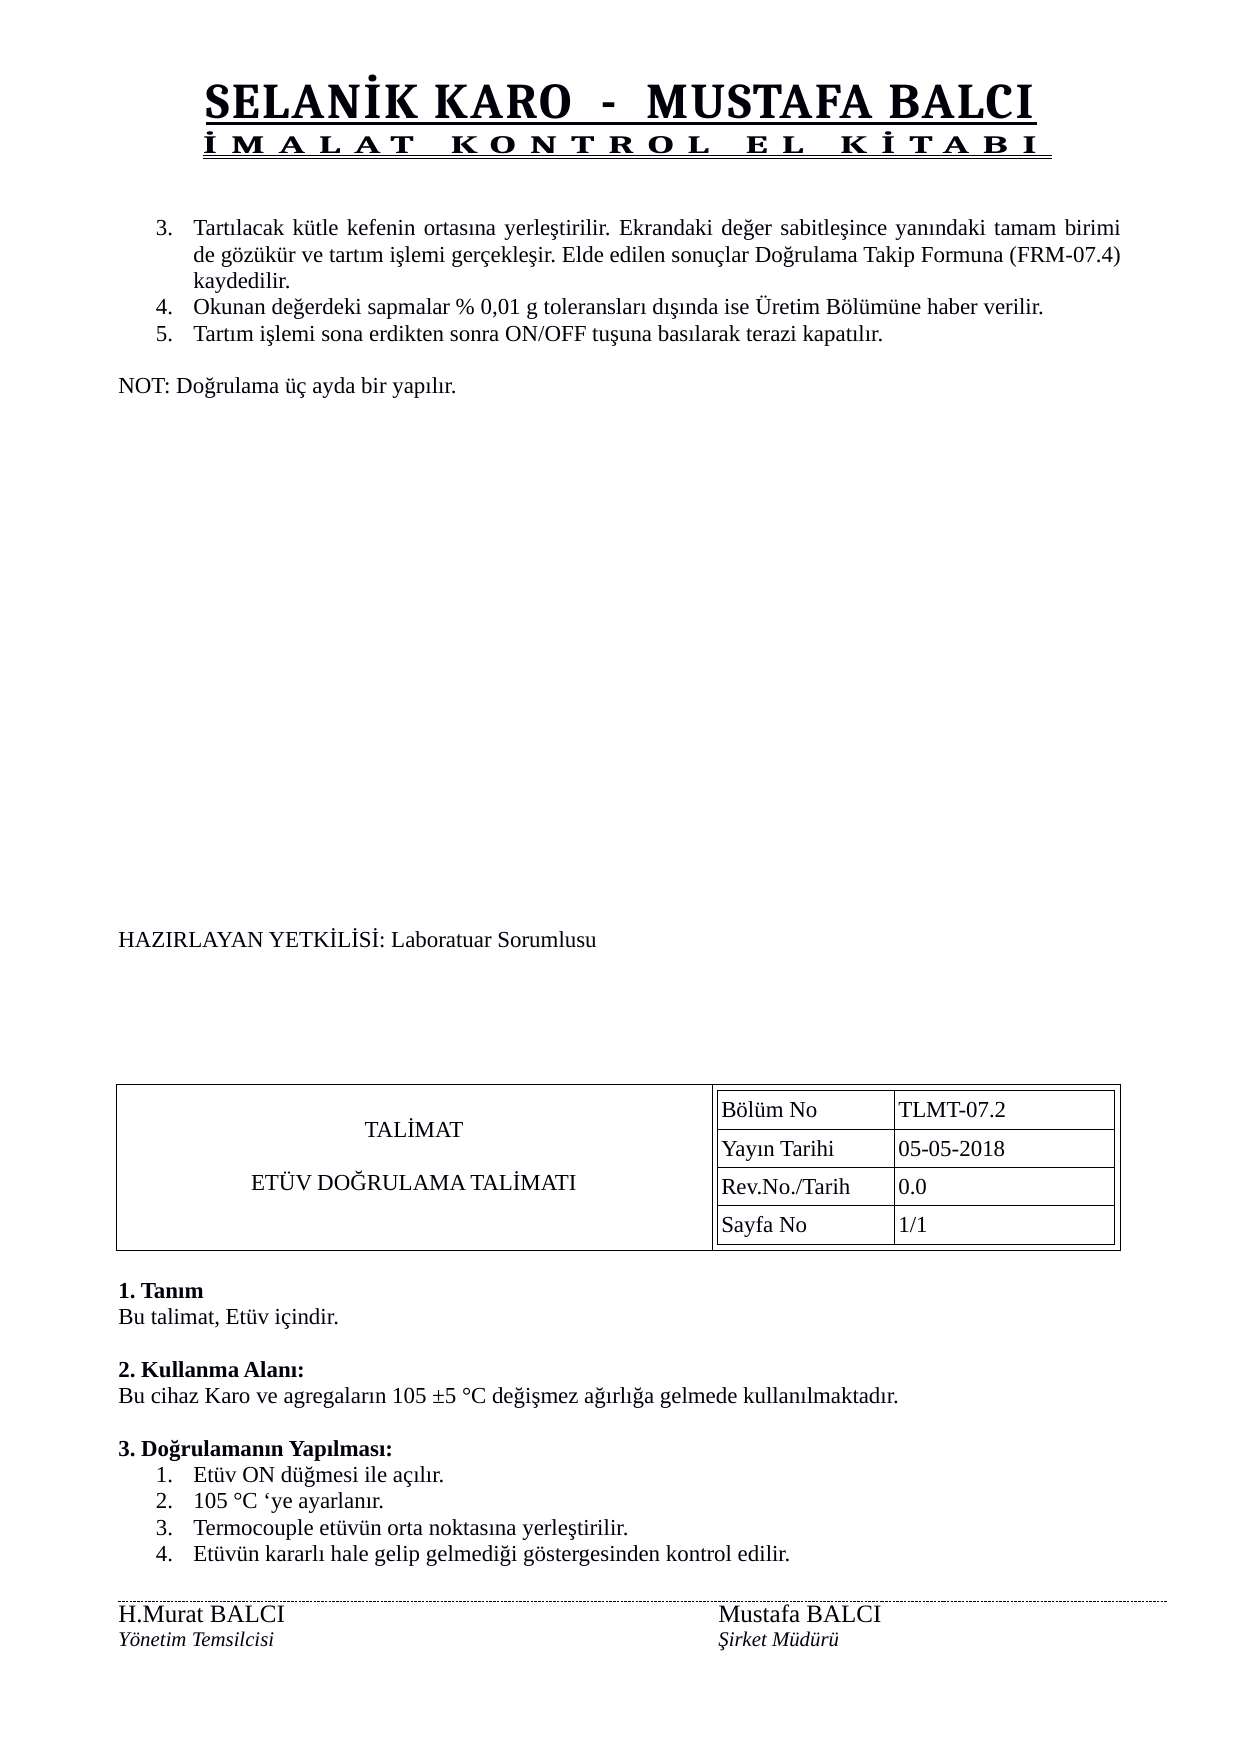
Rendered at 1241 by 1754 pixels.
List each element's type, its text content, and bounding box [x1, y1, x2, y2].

table_cell 1/1 [895, 1206, 1114, 1243]
table_cell Yayın Tarihi [718, 1130, 894, 1167]
text Bu talimat, Etüv içindir. [118, 1303, 1122, 1329]
text Bu cihaz Karo ve agregaların 105 ±5 °C değişmez ağırlığa gelmede kullanılmaktadır. [118, 1382, 1122, 1408]
table_cell Sayfa No [718, 1206, 894, 1243]
list 105 °C ‘ye ayarlanır. [156, 1488, 1122, 1514]
table_cell Rev.No./Tarih [718, 1168, 894, 1205]
list Etüv ON düğmesi ile açılır. [156, 1461, 1122, 1488]
table_header TALİMAT ETÜV DOĞRULAMA TALİMATI [117, 1085, 712, 1250]
list Tartım işlemi sona erdikten sonra ON/OFF tuşuna basılarak terazi kapatılır. [156, 320, 1122, 346]
table_header Bölüm No [718, 1091, 894, 1128]
table_cell 0.0 [895, 1168, 1114, 1205]
text HAZIRLAYAN YETKİLİSİ: Laboratuar Sorumlusu [118, 926, 1122, 952]
list Tartılacak kütle kefenin ortasına yerleştirilir. Ekrandaki değer sabitleşince yanındaki tamam birimi de gözükür ve tartım işlemi gerçekleşir. Elde edilen sonuçlar Doğrulama Takip Formuna (FRM-07.4) kaydedilir. [156, 214, 1122, 293]
table_header [713, 1085, 1120, 1250]
text NOT: Doğrulama üç ayda bir yapılır. [118, 372, 1122, 399]
list Okunan değerdeki sapmalar % 0,01 g toleransları dışında ise Üretim Bölümüne haber verilir. [156, 293, 1122, 320]
text 2. Kullanma Alanı: [118, 1356, 1122, 1382]
text 3. Doğrulamanın Yapılması: [118, 1435, 1122, 1461]
text 1. Tanım [118, 1277, 1122, 1303]
table_cell 05-05-2018 [895, 1130, 1114, 1167]
list Etüvün kararlı hale gelip gelmediği göstergesinden kontrol edilir. [156, 1540, 1122, 1567]
list Termocouple etüvün orta noktasına yerleştirilir. [156, 1514, 1122, 1540]
table_header TLMT-07.2 [895, 1091, 1114, 1128]
